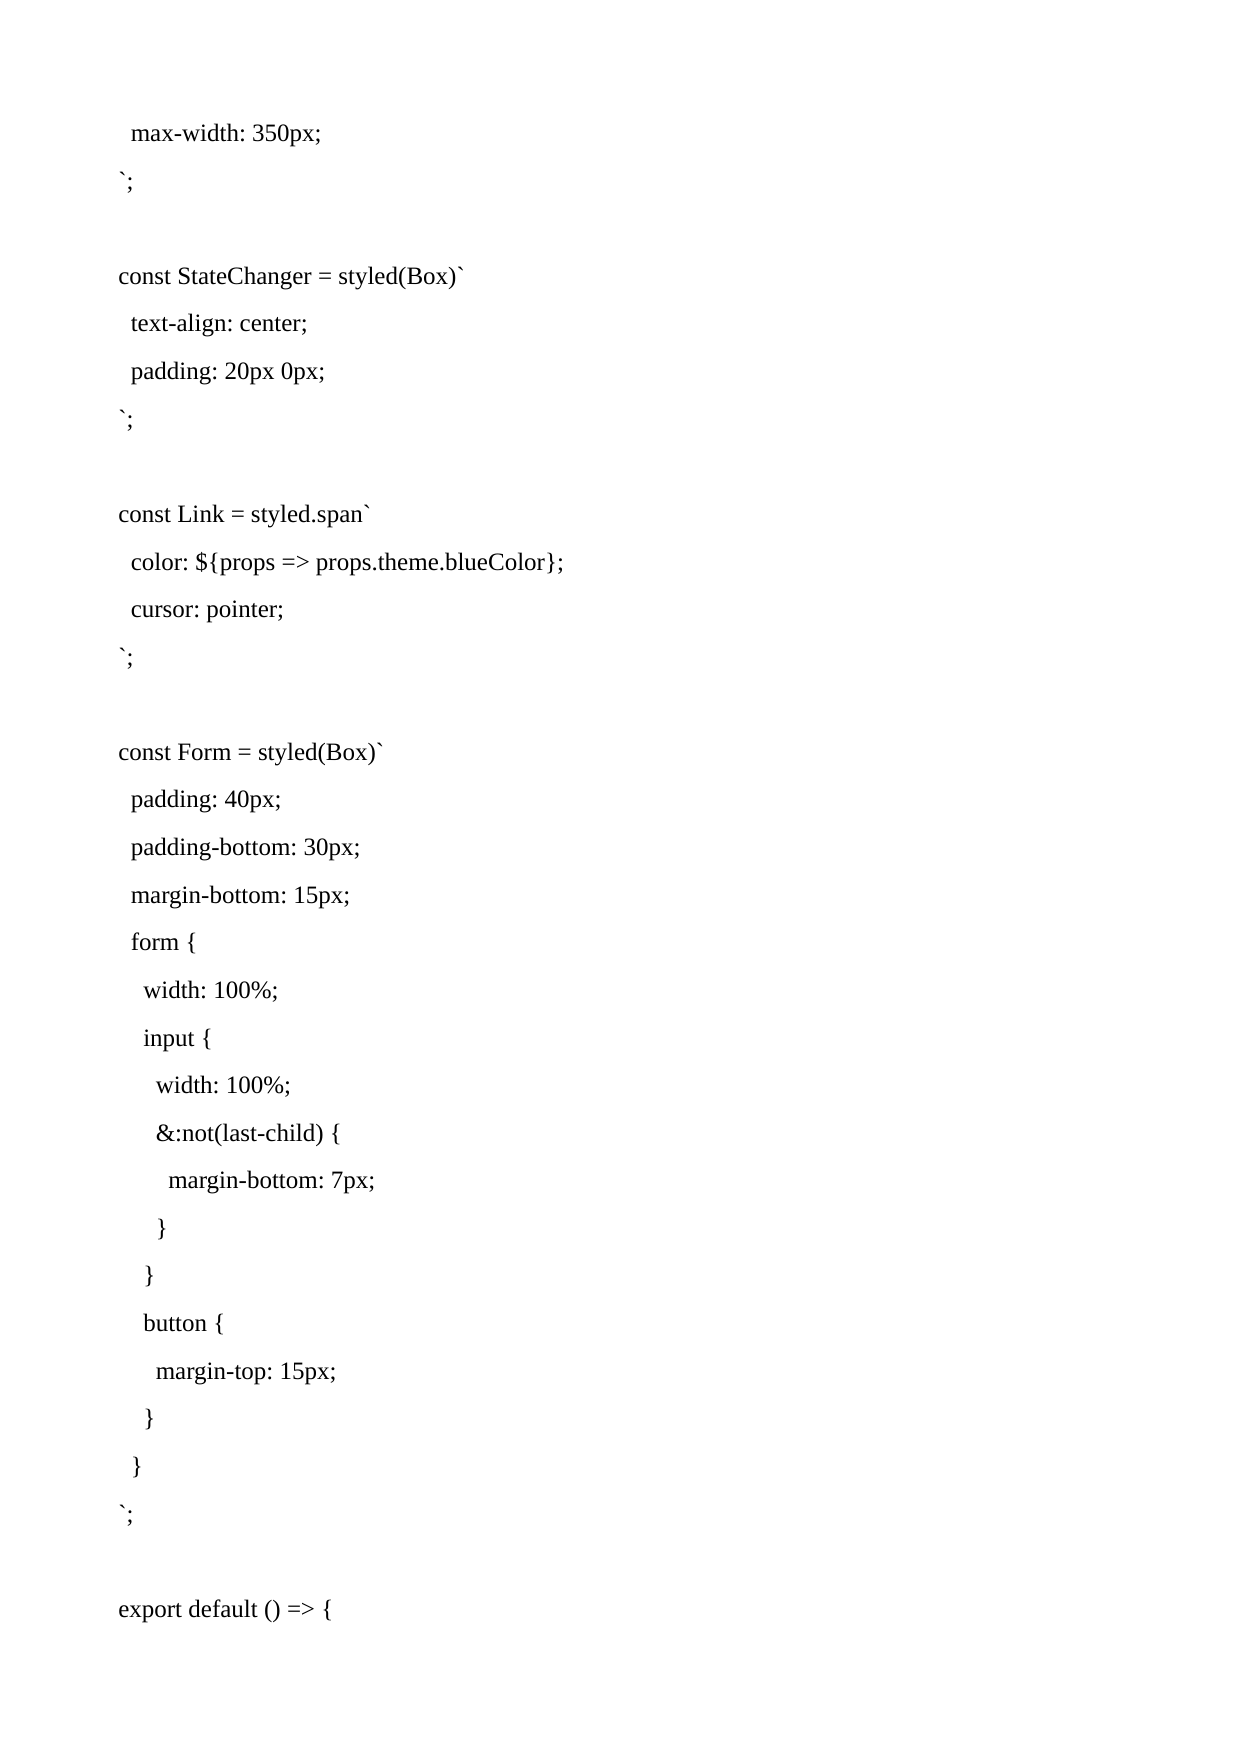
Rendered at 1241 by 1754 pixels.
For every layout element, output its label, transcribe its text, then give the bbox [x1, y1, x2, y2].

text const StateChanger = styled(Box)` [118, 261, 1122, 290]
text width: 100%; [118, 1070, 1122, 1099]
text } [118, 1451, 1122, 1480]
text export default () => { [118, 1594, 1122, 1623]
text const Form = styled(Box)` [118, 737, 1122, 766]
text margin-top: 15px; [118, 1356, 1122, 1384]
text &:not(last-child) { [118, 1118, 1122, 1147]
text cursor: pointer; [118, 594, 1122, 623]
text color: ${props => props.theme.blueColor}; [118, 547, 1122, 575]
text max-width: 350px; [118, 118, 1122, 147]
text padding: 20px 0px; [118, 356, 1122, 385]
text const Link = styled.span` [118, 499, 1122, 528]
text text-align: center; [118, 308, 1122, 337]
text input { [118, 1023, 1122, 1051]
text `; [118, 166, 1122, 194]
text } [118, 1261, 1122, 1289]
text `; [118, 642, 1122, 671]
text margin-bottom: 7px; [118, 1165, 1122, 1194]
text button { [118, 1308, 1122, 1337]
text } [118, 1213, 1122, 1242]
text margin-bottom: 15px; [118, 880, 1122, 908]
text padding: 40px; [118, 784, 1122, 813]
text padding-bottom: 30px; [118, 832, 1122, 861]
text form { [118, 927, 1122, 956]
text `; [118, 1499, 1122, 1527]
text width: 100%; [118, 975, 1122, 1004]
text `; [118, 404, 1122, 432]
text } [118, 1403, 1122, 1432]
